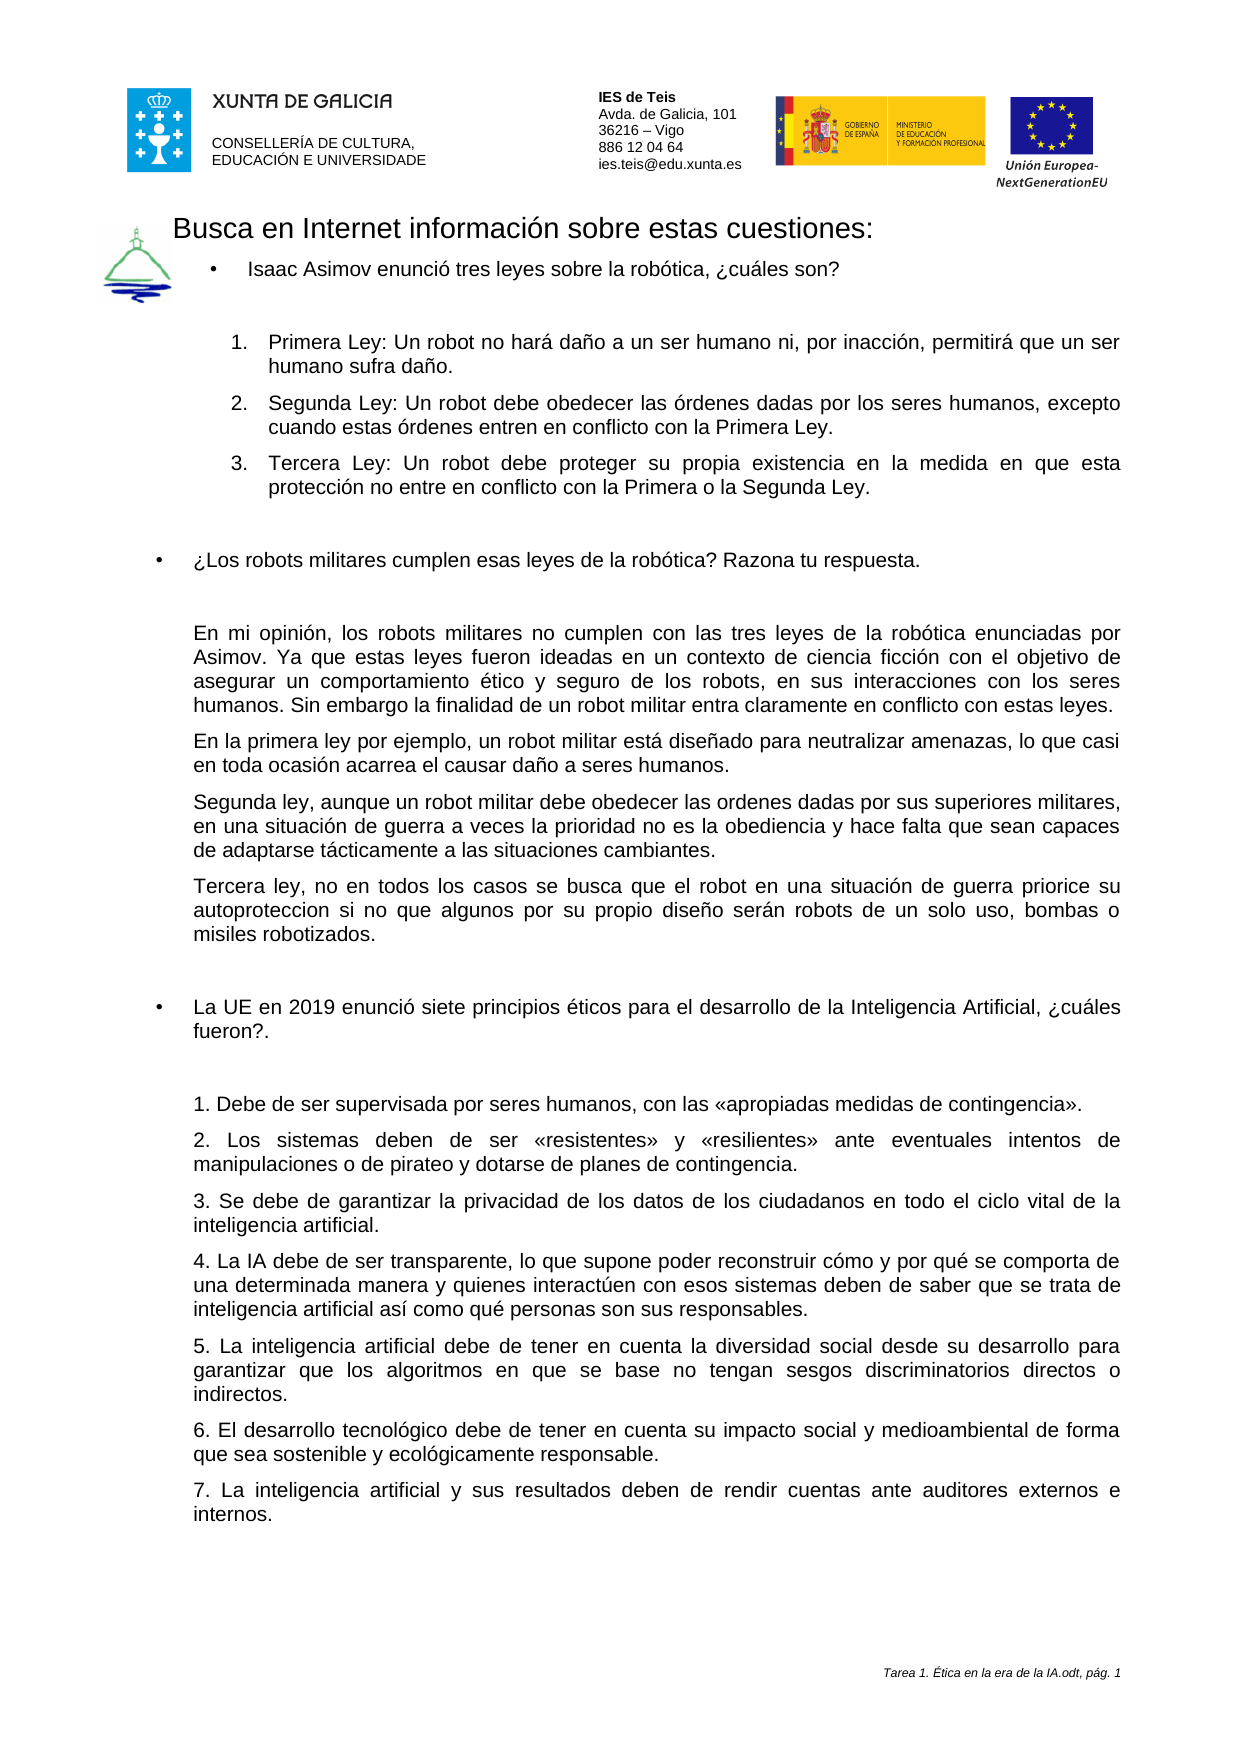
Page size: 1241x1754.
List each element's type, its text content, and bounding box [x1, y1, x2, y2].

text En la primera ley por ejemplo, un robot militar está diseñado para neutralizar amenazas, lo que casi en toda ocasión acarrea el causar daño a seres humanos. [193, 729, 1122, 777]
list La UE en 2019 enunció siete principios éticos para el desarrollo de la Inteligencia Artificial, ¿cuáles fueron?. [156, 995, 1122, 1043]
list ¿Los robots militares cumplen esas leyes de la robótica? Razona tu respuesta. [156, 548, 1122, 572]
text 4. La IA debe de ser transparente, lo que supone poder reconstruir cómo y por qué se comporta de una determinada manera y quienes interactúen con esos sistemas deben de saber que se trata de inteligencia artificial así como qué personas son sus responsables. [193, 1249, 1122, 1321]
text 6. El desarrollo tecnológico debe de tener en cuenta su impacto social y medioambiental de forma que sea sostenible y ecológicamente responsable. [193, 1418, 1122, 1466]
list Tercera Ley: Un robot debe proteger su propia existencia en la medida en que esta protección no entre en conflicto con la Primera o la Segunda Ley. [231, 451, 1122, 499]
text 3. Se debe de garantizar la privacidad de los datos de los ciudadanos en todo el ciclo vital de la inteligencia artificial. [193, 1189, 1122, 1237]
list Isaac Asimov enunció tres leyes sobre la robótica, ¿cuáles son? [173, 257, 1122, 281]
text 2. Los sistemas deben de ser «resistentes» y «resilientes» ante eventuales intentos de manipulaciones o de pirateo y dotarse de planes de contingencia. [193, 1128, 1122, 1176]
list Primera Ley: Un robot no hará daño a un ser humano ni, por inacción, permitirá que un ser humano sufra daño. [231, 330, 1122, 378]
text Tercera ley, no en todos los casos se busca que el robot en una situación de guerra priorice su autoproteccion si no que algunos por su propio diseño serán robots de un solo uso, bombas o misiles robotizados. [193, 874, 1122, 946]
text Busca en Internet información sobre estas cuestiones: [118, 211, 1122, 244]
text 5. La inteligencia artificial debe de tener en cuenta la diversidad social desde su desarrollo para garantizar que los algoritmos en que se base no tengan sesgos discriminatorios directos o indirectos. [193, 1333, 1122, 1405]
text 1. Debe de ser supervisada por seres humanos, con las «apropiadas medidas de contingencia». [193, 1092, 1122, 1116]
text Segunda ley, aunque un robot militar debe obedecer las ordenes dadas por sus superiores militares, en una situación de guerra a veces la prioridad no es la obediencia y hace falta que sean capaces de adaptarse tácticamente a las situaciones cambiantes. [193, 789, 1122, 861]
text En mi opinión, los robots militares no cumplen con las tres leyes de la robótica enunciadas por Asimov. Ya que estas leyes fueron ideadas en un contexto de ciencia ficción con el objetivo de asegurar un comportamiento ético y seguro de los robots, en sus interacciones con los seres humanos. Sin embargo la finalidad de un robot militar entra claramente en conflicto con estas leyes. [193, 621, 1122, 717]
text 7. La inteligencia artificial y sus resultados deben de rendir cuentas ante auditores externos e internos. [193, 1478, 1122, 1526]
list Segunda Ley: Un robot debe obedecer las órdenes dadas por los seres humanos, excepto cuando estas órdenes entren en conflicto con la Primera Ley. [231, 391, 1122, 438]
